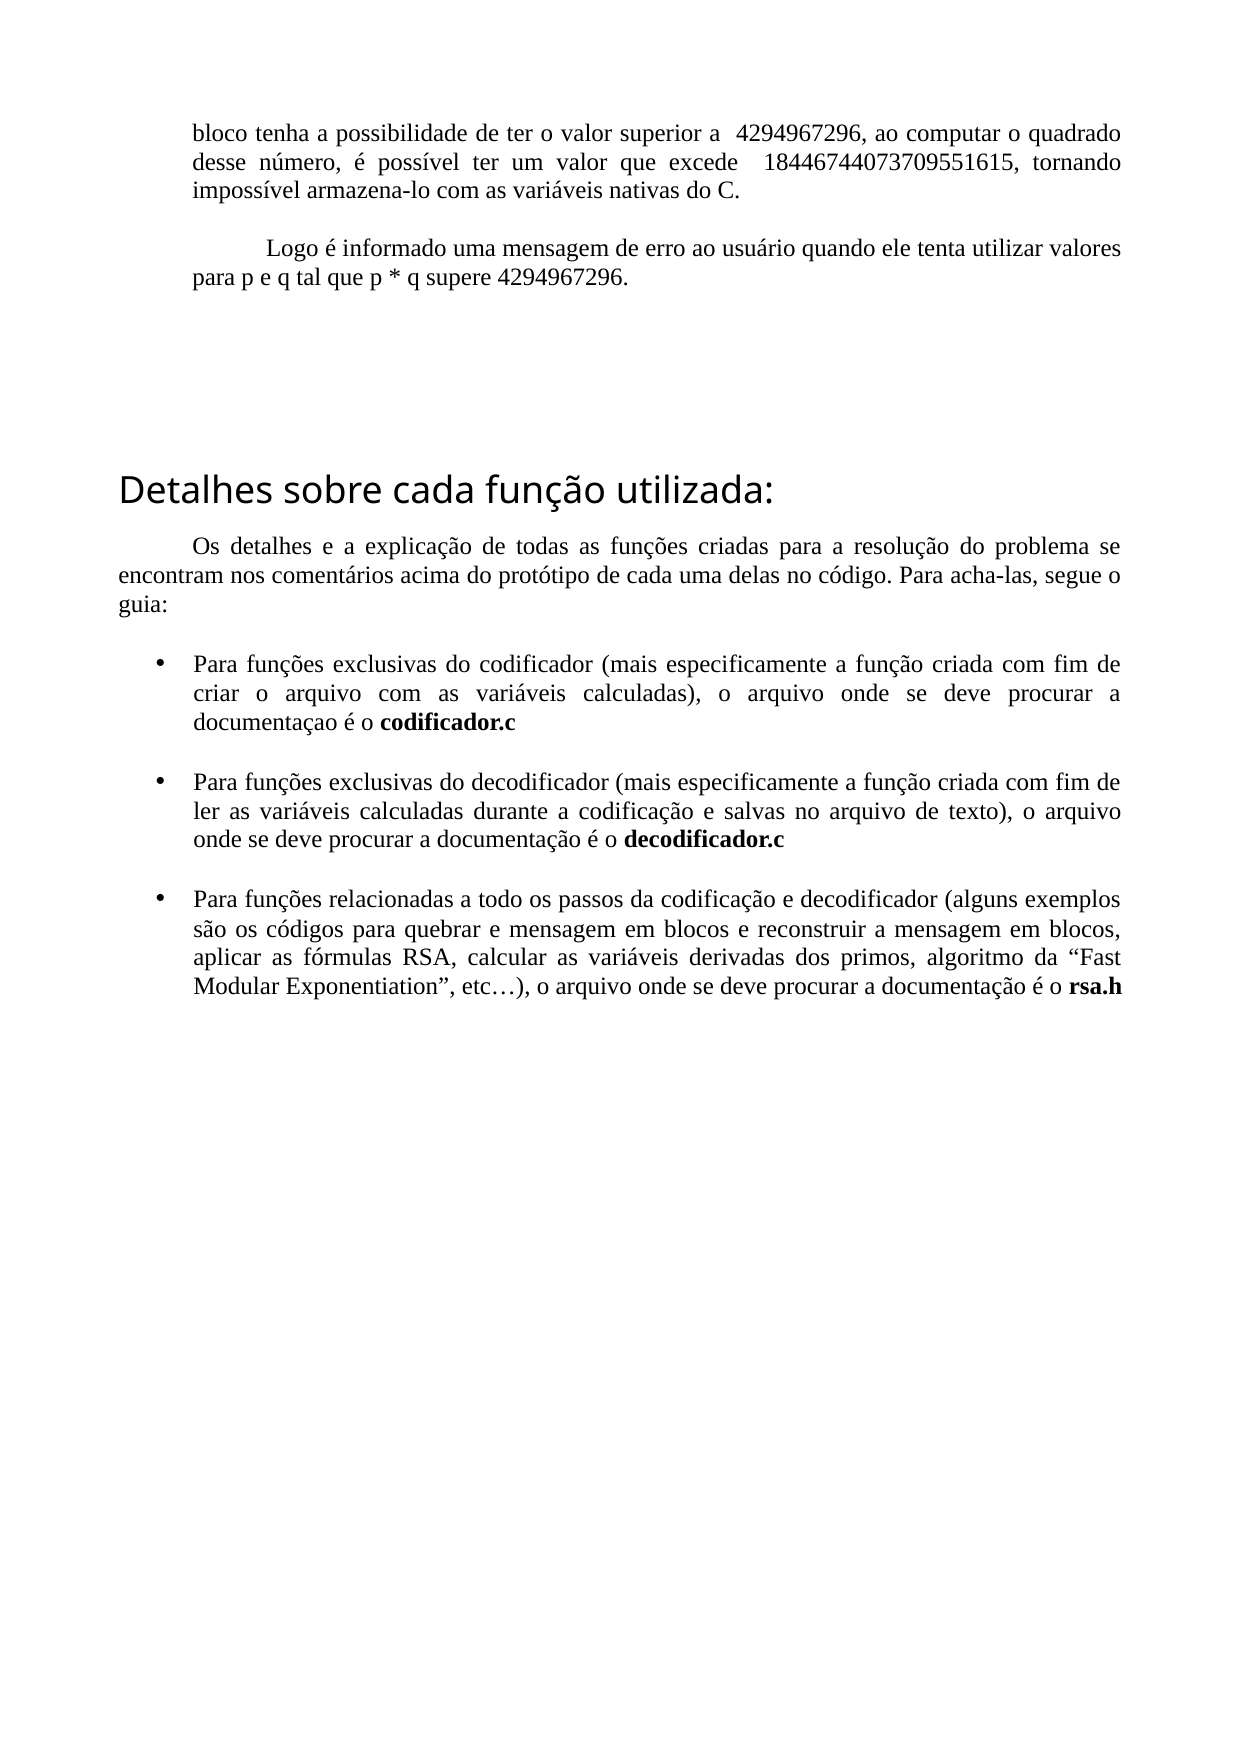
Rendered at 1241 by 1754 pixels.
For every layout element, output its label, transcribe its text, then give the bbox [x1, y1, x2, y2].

text Detalhes sobre cada função utilizada: [118, 463, 1122, 514]
list Para funções relacionadas a todo os passos da codificação e decodificador (alguns exemplos são os códigos para quebrar e mensagem em blocos e reconstruir a mensagem em blocos, aplicar as fórmulas RSA, calcular as variáveis derivadas dos primos, algoritmo da “Fast Modular Exponentiation”, etc…), o arquivo onde se deve procurar a documentação é o rsa.h [156, 884, 1122, 1000]
text Logo é informado uma mensagem de erro ao usuário quando ele tenta utilizar valores para p e q tal que p * q supere 4294967296. [192, 233, 1122, 291]
list Para funções exclusivas do codificador (mais especificamente a função criada com fim de criar o arquivo com as variáveis calculadas), o arquivo onde se deve procurar a documentaçao é o codificador.c [156, 649, 1122, 735]
list Para funções exclusivas do decodificador (mais especificamente a função criada com fim de ler as variáveis calculadas durante a codificação e salvas no arquivo de texto), o arquivo onde se deve procurar a documentação é o decodificador.c [156, 767, 1122, 853]
text Os detalhes e a explicação de todas as funções criadas para a resolução do problema se encontram nos comentários acima do protótipo de cada uma delas no código. Para acha-las, segue o guia: [118, 531, 1122, 617]
text bloco tenha a possibilidade de ter o valor superior a 4294967296, ao computar o quadrado desse número, é possível ter um valor que excede 18446744073709551615, tornando impossível armazena-lo com as variáveis nativas do C. [192, 118, 1122, 204]
